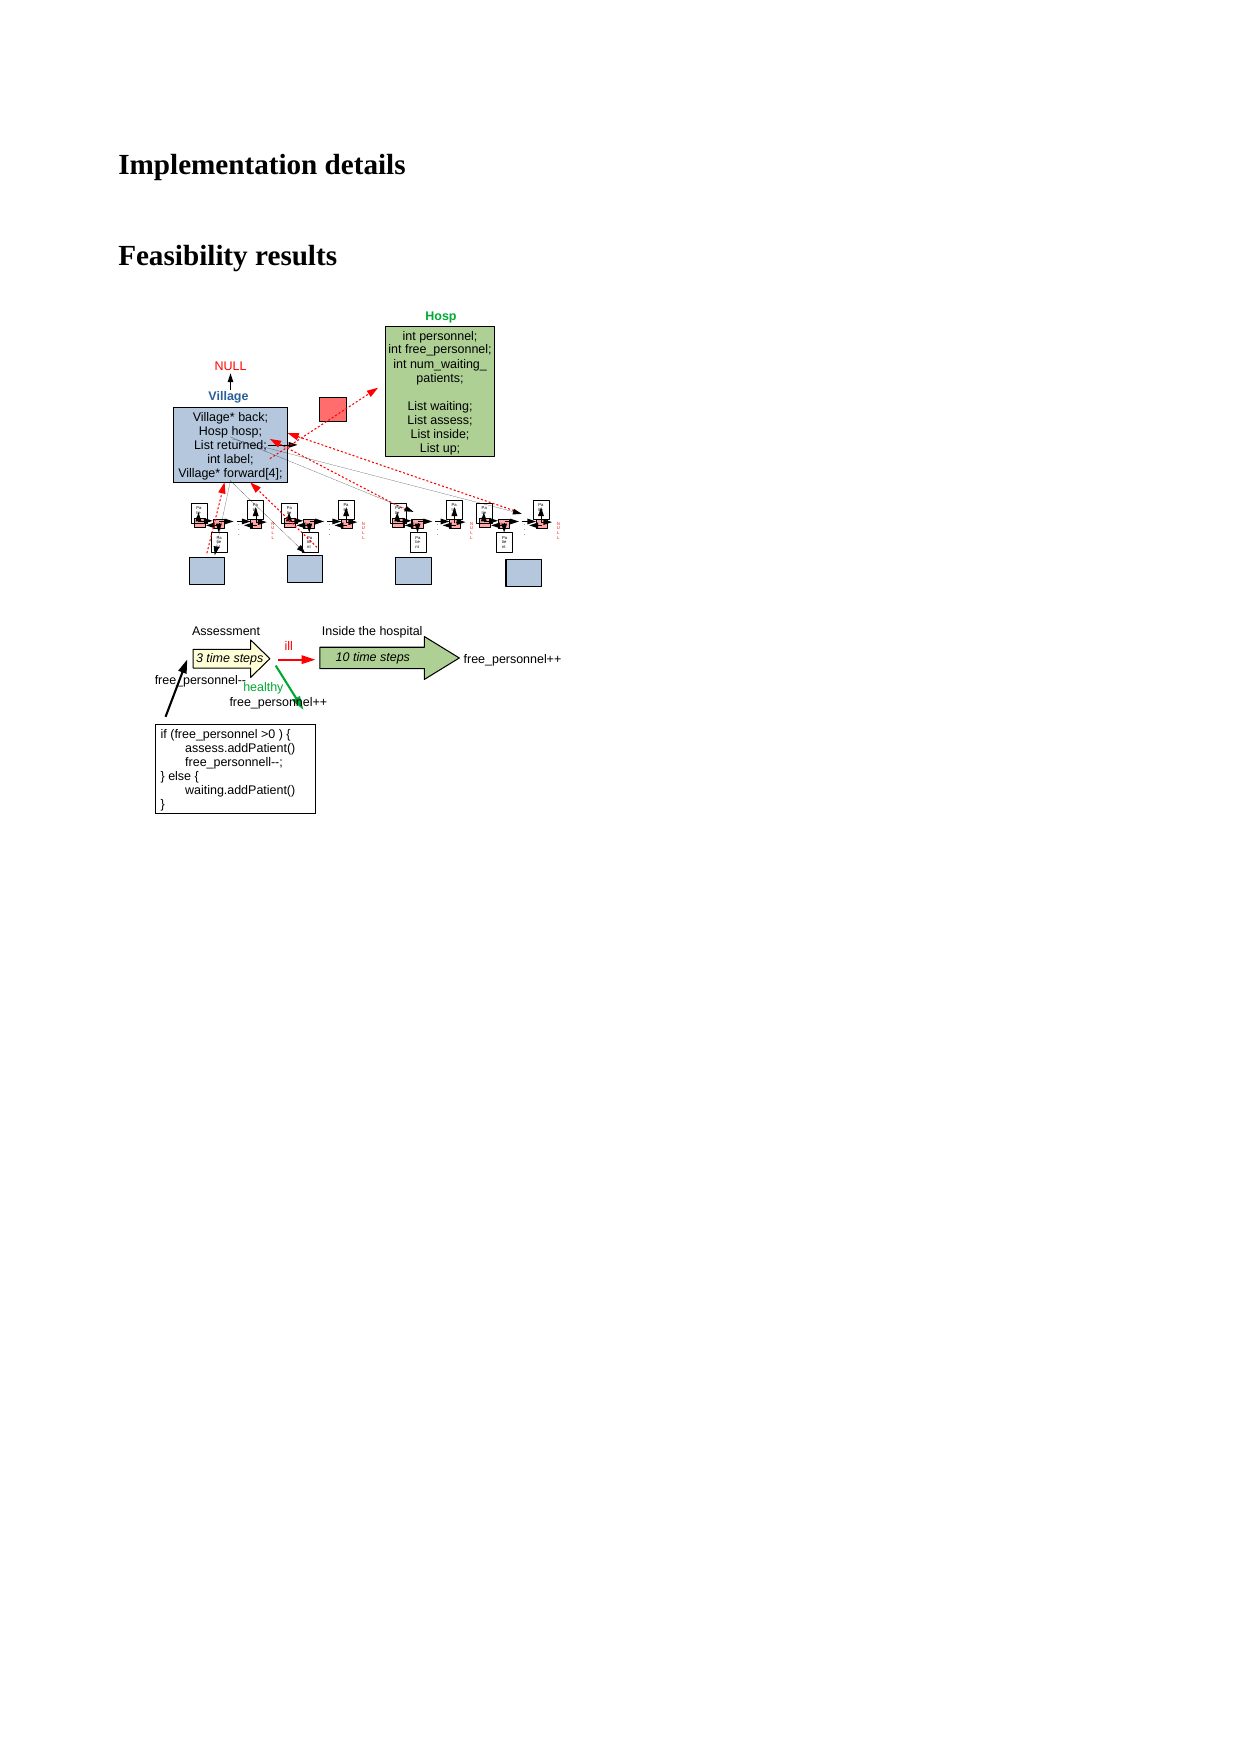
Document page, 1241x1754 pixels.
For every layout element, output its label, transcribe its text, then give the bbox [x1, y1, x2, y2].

text Feasibility results [118, 238, 1122, 271]
text Implementation details [118, 147, 1122, 180]
